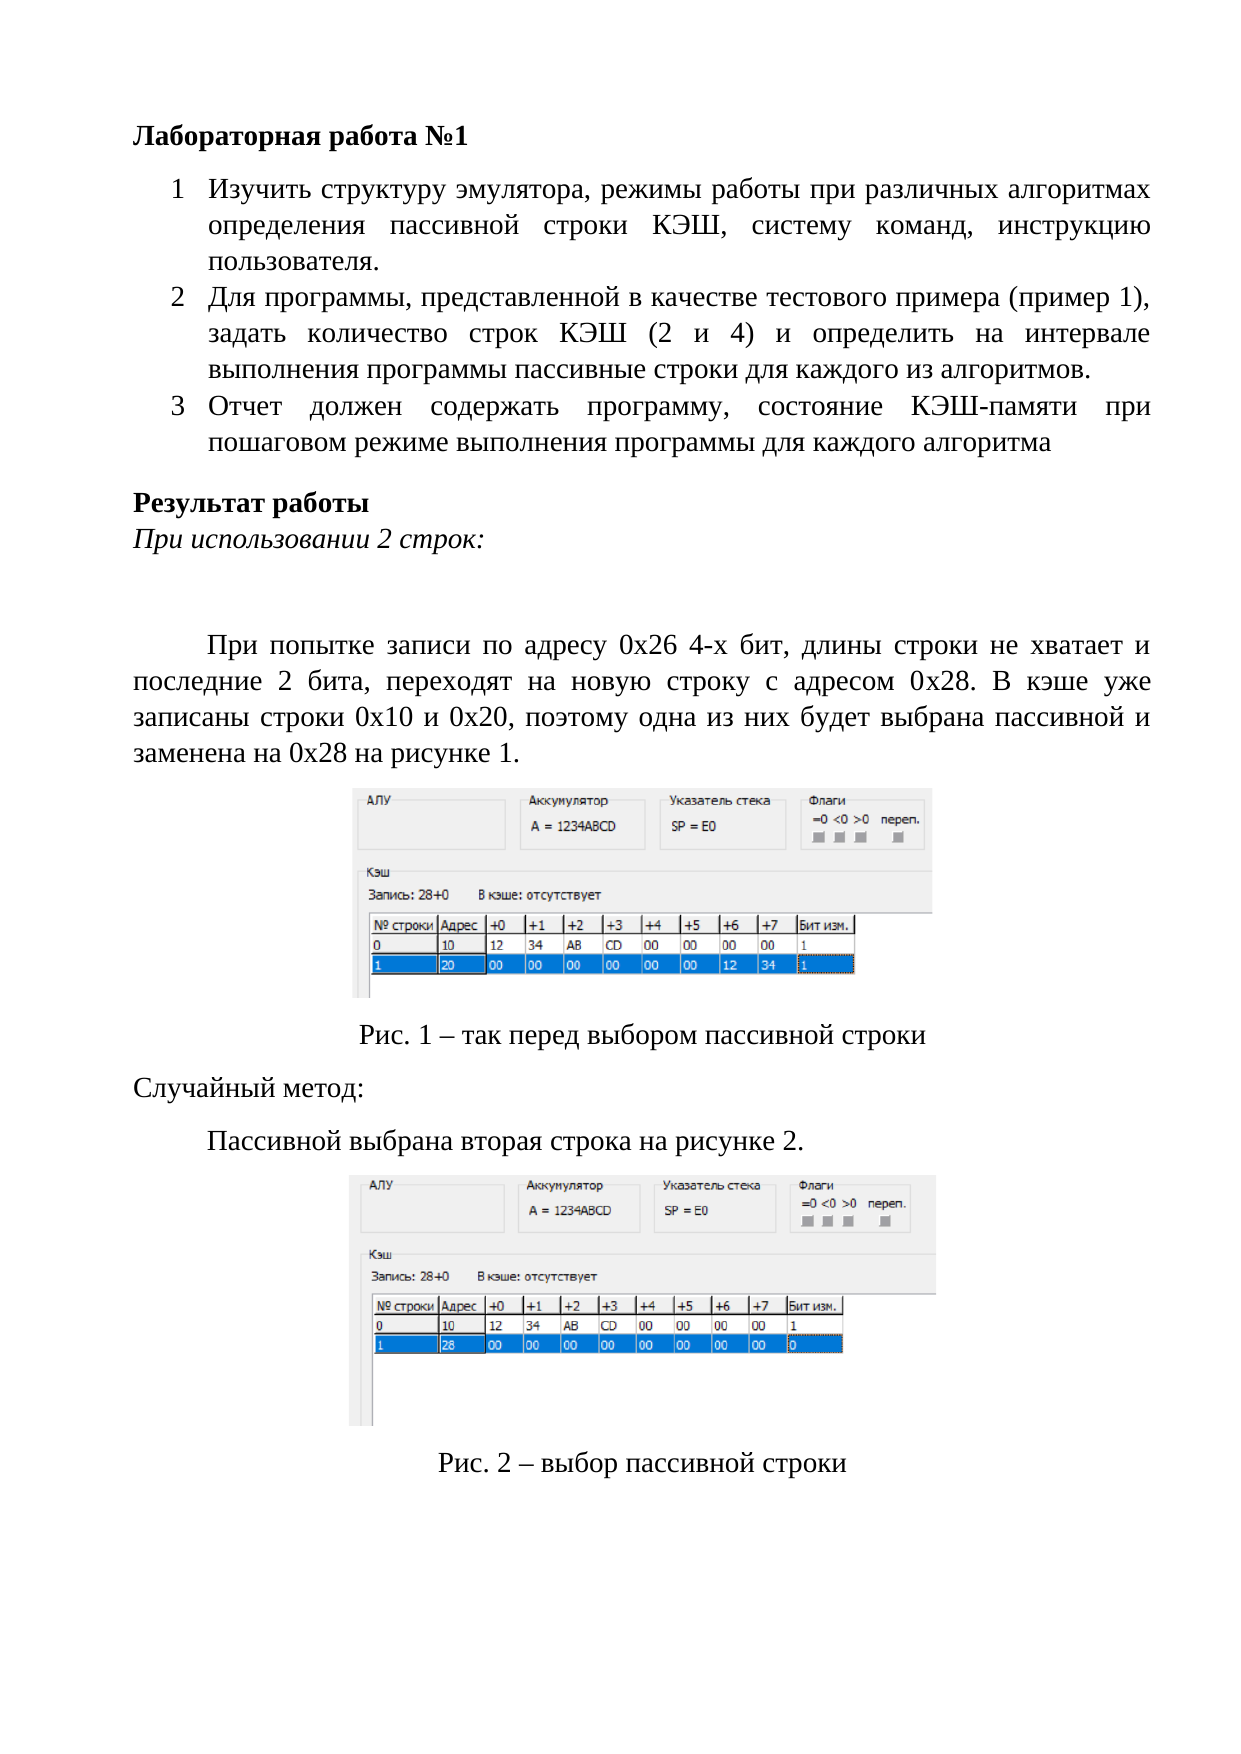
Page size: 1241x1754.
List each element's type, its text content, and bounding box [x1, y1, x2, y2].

text Лабораторная работа №1 [133, 118, 1152, 152]
text Пассивной выбрана вторая строка на рисунке 2. [133, 1123, 1152, 1156]
list Изучить структуру эмулятора, режимы работы при различных алгоритмах определения пассивной строки КЭШ, систему команд, инструкцию пользователя. [170, 171, 1152, 277]
subtitle Результат работы [133, 485, 1152, 519]
text При использовании 2 строк: [133, 521, 1152, 555]
picture [348, 1175, 937, 1426]
text При попытке записи по адресу 0х26 4-х бит, длины строки не хватает и последние 2 бита, переходят на новую строку с адресом 0x28. В кэше уже записаны строки 0х10 и 0х20, поэтому одна из них будет выбрана пассивной и заменена на 0х28 на рисунке 1. [133, 627, 1152, 769]
list Для программы, представленной в качестве тестового примера (пример 1), задать количество строк КЭШ (2 и 4) и определить на интервале выполнения программы пассивные строки для каждого из алгоритмов. [170, 279, 1152, 385]
text Рис. 1 – так перед выбором пассивной строки [133, 1017, 1152, 1051]
list Отчет должен содержать программу, состояние КЭШ-памяти при пошаговом режиме выполнения программы для каждого алгоритма [170, 388, 1152, 457]
text Случайный метод: [133, 1070, 1152, 1103]
picture [352, 788, 933, 998]
text Рис. 2 – выбор пассивной строки [133, 1445, 1152, 1479]
